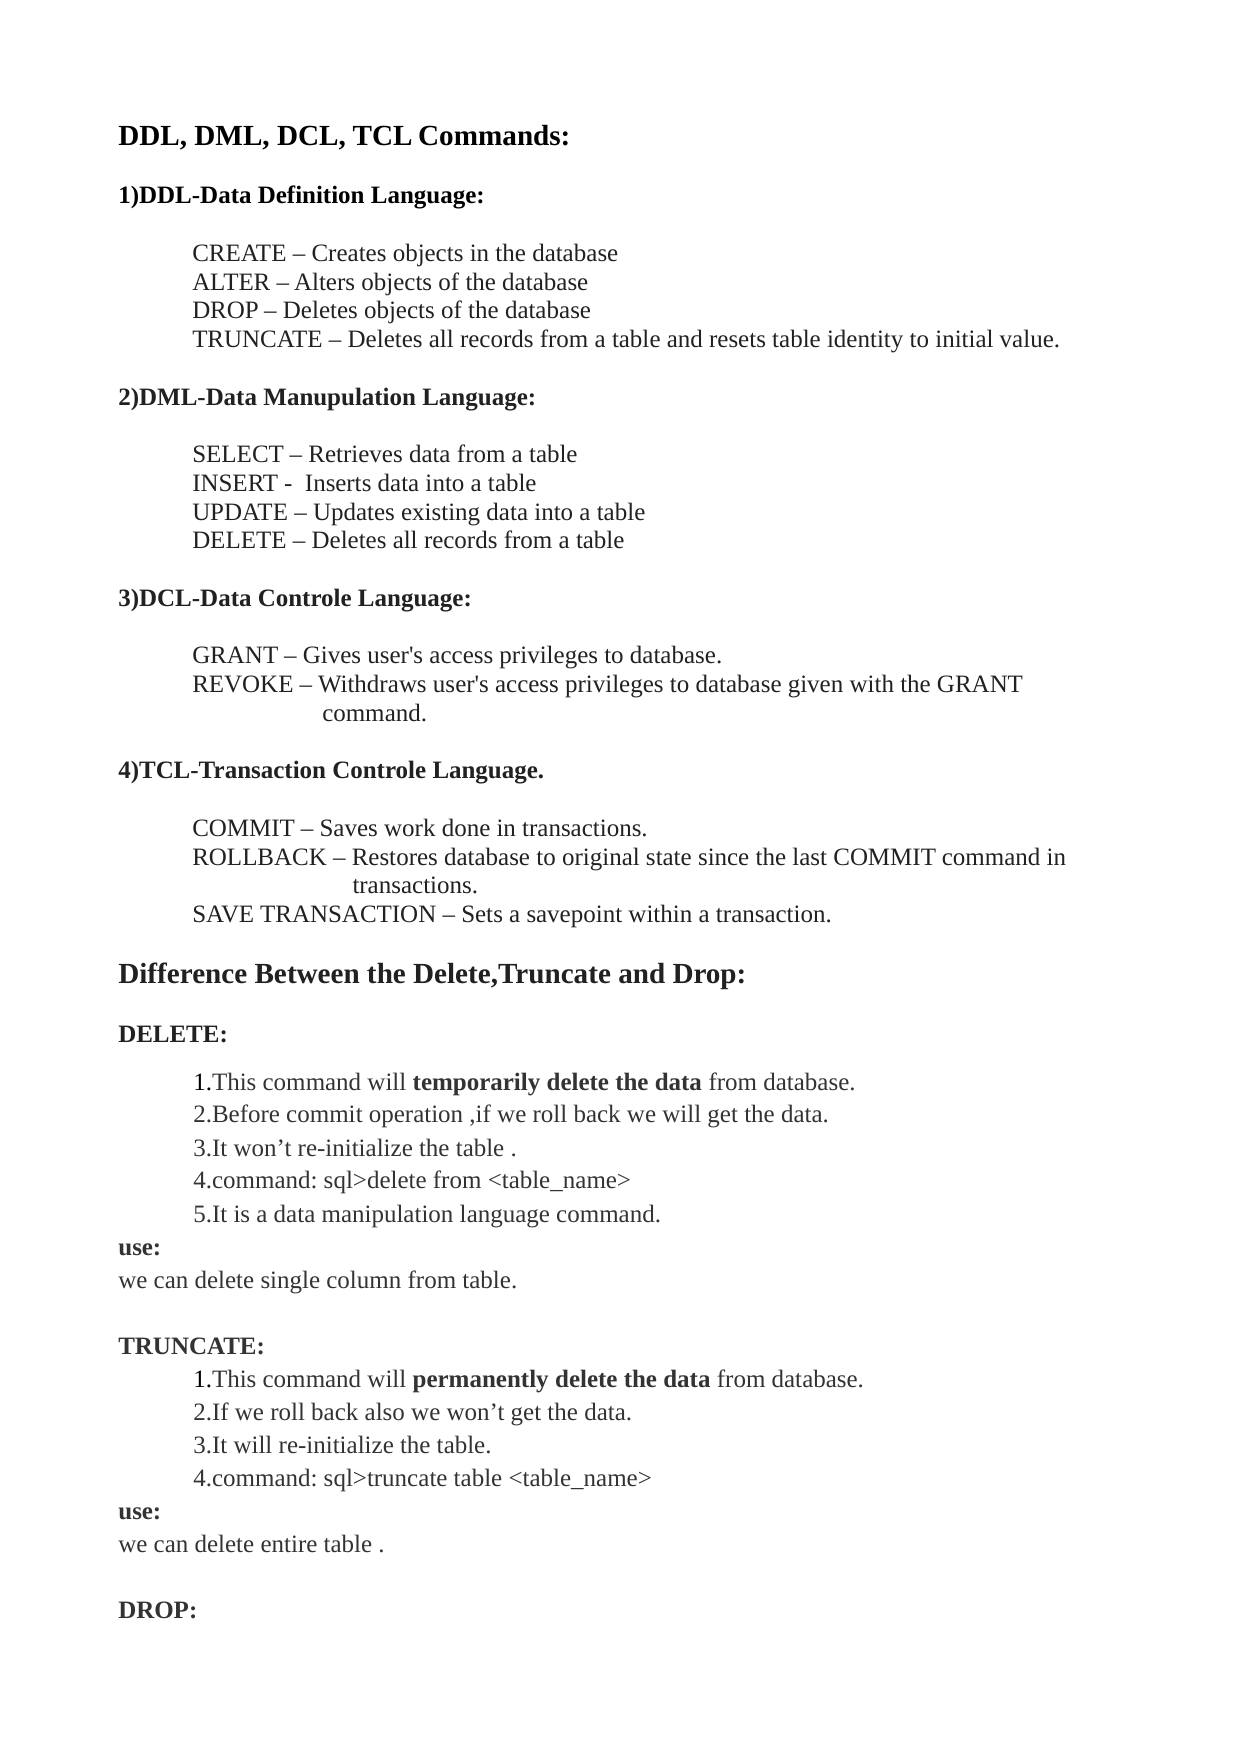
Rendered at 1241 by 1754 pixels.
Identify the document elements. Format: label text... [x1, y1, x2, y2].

list Before commit operation ,if we roll back we will get the data. [118, 1099, 1122, 1128]
list It is a data manipulation language command. [118, 1199, 1122, 1227]
text REVOKE – Withdraws user's access privileges to database given with the GRANT command. [118, 669, 1122, 727]
text ALTER – Alters objects of the database [118, 267, 1122, 295]
text TRUNCATE: [118, 1331, 1122, 1359]
list This command will temporarily delete the data from database. [118, 1067, 1122, 1095]
text 1)DDL-Data Definition Language: [118, 180, 1122, 209]
text INSERT - Inserts data into a table [118, 468, 1122, 497]
list command: sql>truncate table <table_name> [118, 1463, 1122, 1492]
list If we roll back also we won’t get the data. [118, 1397, 1122, 1426]
text UPDATE – Updates existing data into a table [118, 497, 1122, 525]
text COMMIT – Saves work done in transactions. ROLLBACK – Restores database to original state since the last COMMIT command in transactions. SAVE TRANSACTION – Sets a savepoint within a transaction. [118, 813, 1122, 928]
text 2)DML-Data Manupulation Language: [118, 382, 1122, 410]
list It won’t re-initialize the table . [118, 1133, 1122, 1161]
text DELETE – Deletes all records from a table [118, 525, 1122, 554]
text DROP: [118, 1595, 1122, 1624]
text use: [118, 1496, 1122, 1524]
text DROP – Deletes objects of the database [118, 295, 1122, 324]
text SELECT – Retrieves data from a table [118, 439, 1122, 468]
text DDL, DML, DCL, TCL Commands: [118, 118, 1122, 152]
text TRUNCATE – Deletes all records from a table and resets table identity to initial value. [118, 324, 1122, 353]
text CREATE – Creates objects in the database [118, 238, 1122, 267]
list This command will permanently delete the data from database. [118, 1364, 1122, 1392]
text GRANT – Gives user's access privileges to database. [118, 640, 1122, 669]
text DELETE: [118, 1019, 1122, 1048]
text Difference Between the Delete,Truncate and Drop: [118, 957, 1122, 990]
text use: [118, 1232, 1122, 1260]
text we can delete single column from table. [118, 1265, 1122, 1293]
text we can delete entire table . [118, 1529, 1122, 1558]
list It will re-initialize the table. [118, 1430, 1122, 1458]
text 3)DCL-Data Controle Language: [118, 583, 1122, 612]
text 4)TCL-Transaction Controle Language. [118, 755, 1122, 784]
list command: sql>delete from <table_name> [118, 1166, 1122, 1194]
